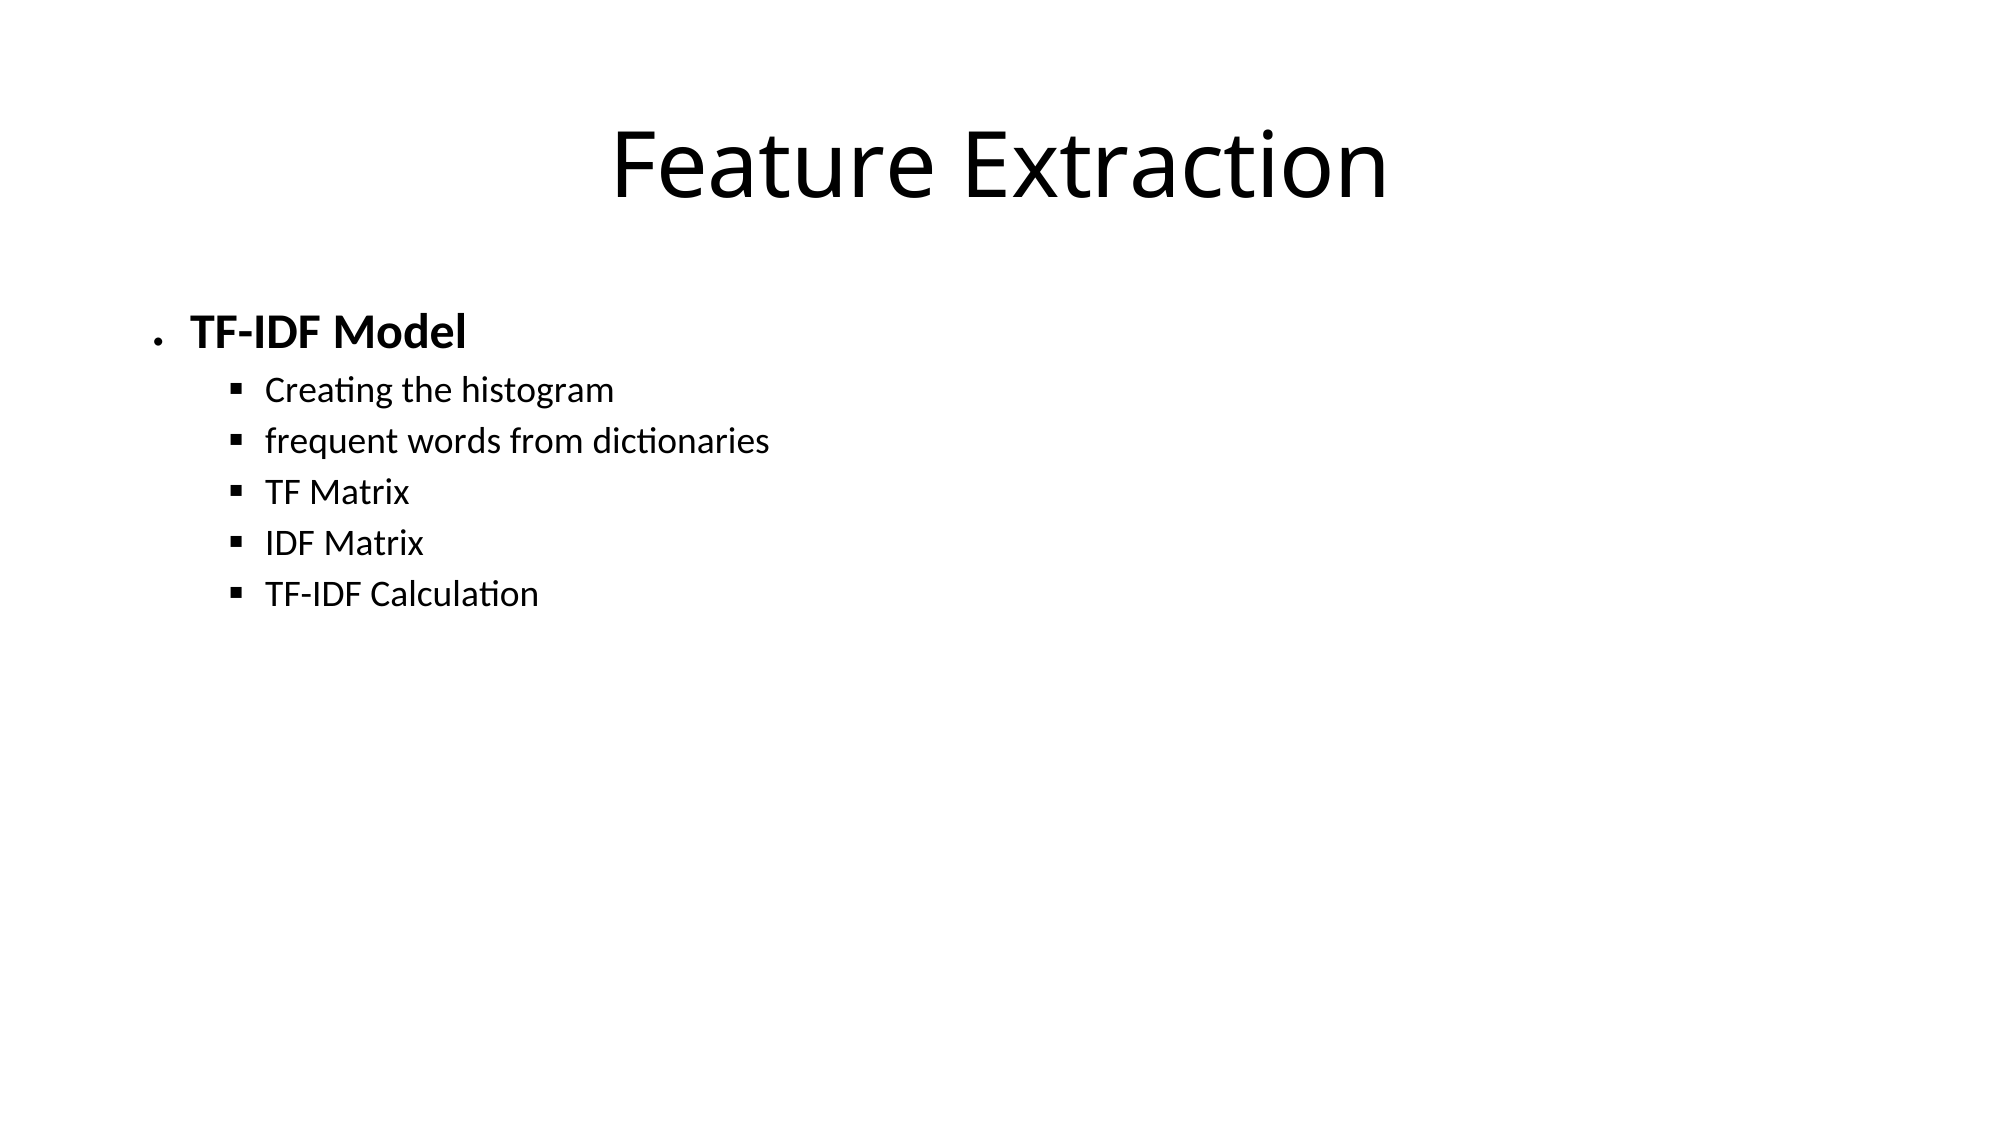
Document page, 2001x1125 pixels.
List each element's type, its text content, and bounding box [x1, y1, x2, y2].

list IDF Matrix [227, 519, 1958, 565]
list TF-IDF Model [152, 300, 1958, 361]
list TF Matrix [227, 468, 1958, 514]
list Creating the histogram [227, 366, 1958, 412]
list TF-IDF Calculation [227, 570, 1958, 616]
subtitle Feature Extraction [496, 114, 1505, 218]
list frequent words from dictionaries [227, 417, 1958, 463]
